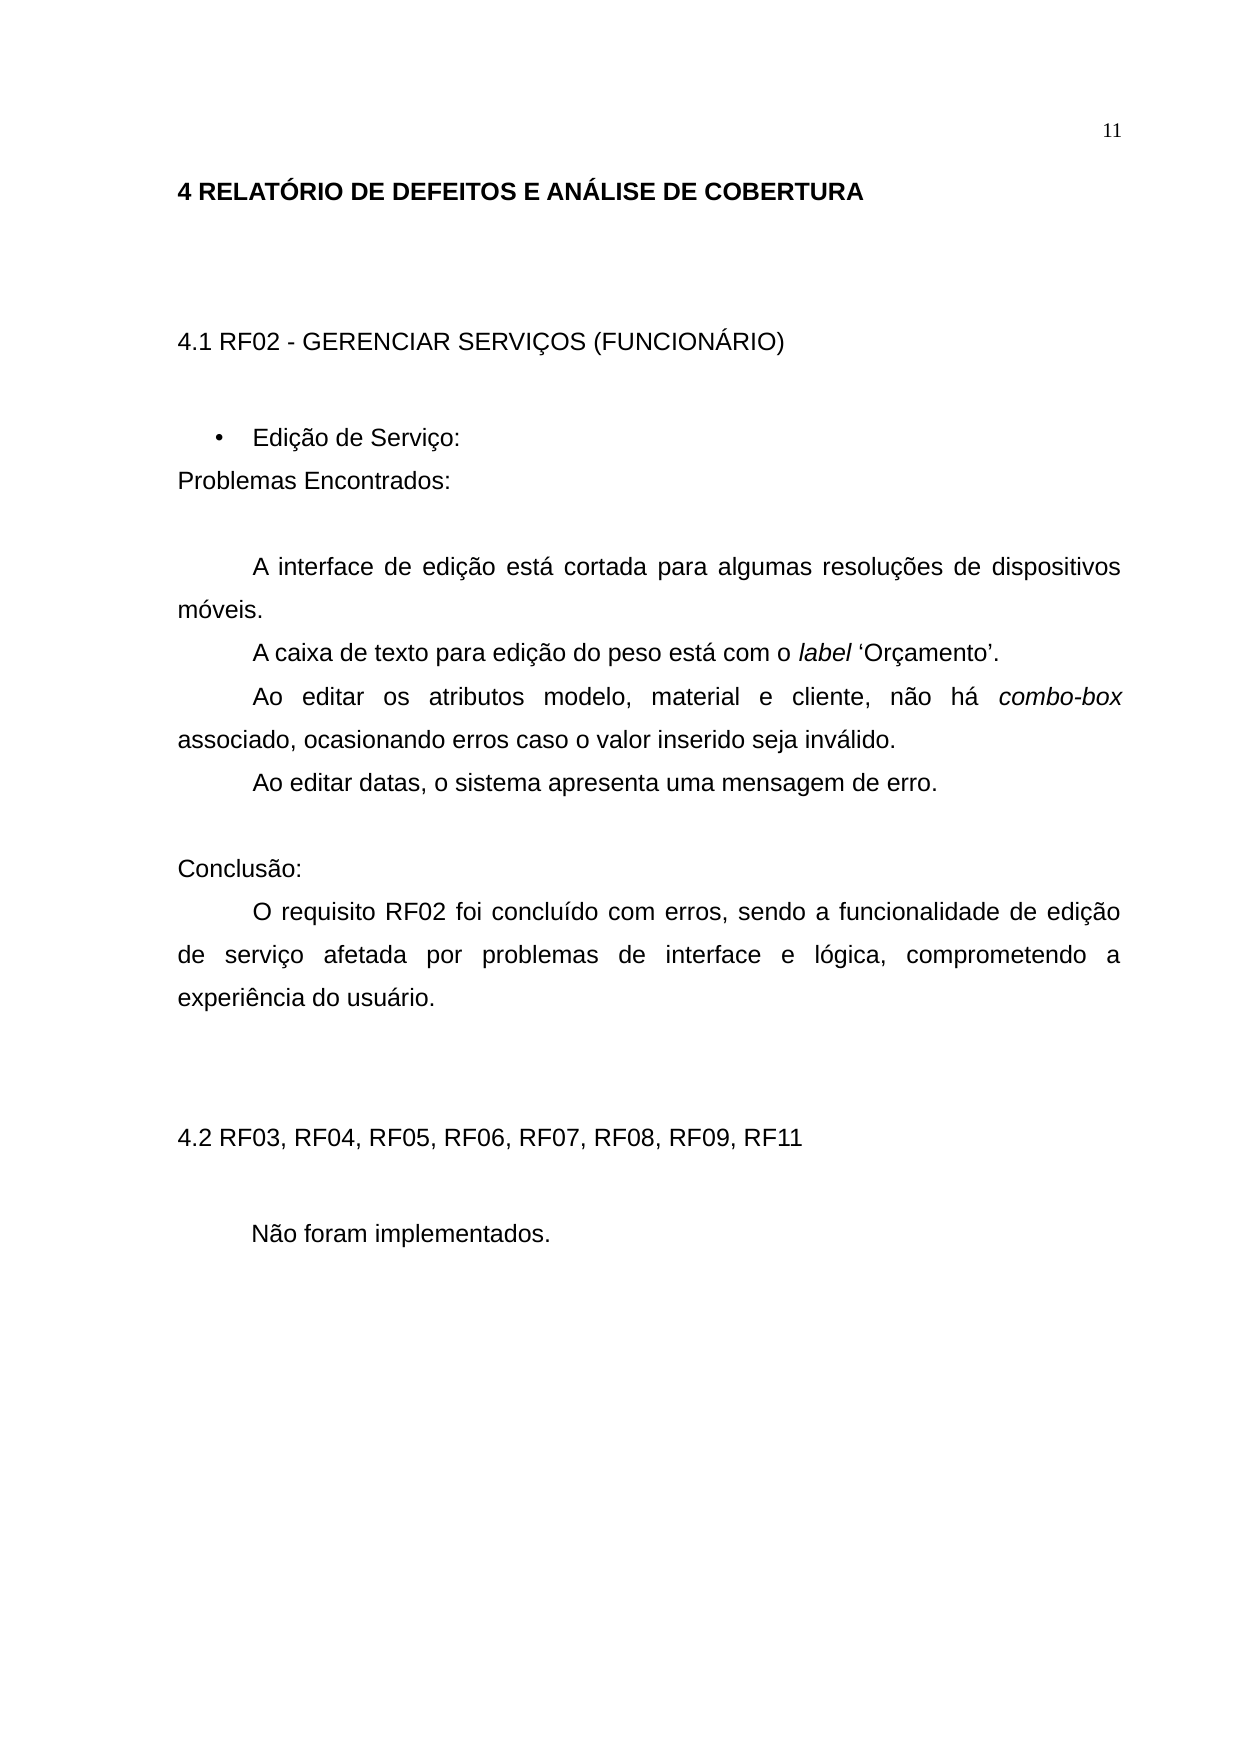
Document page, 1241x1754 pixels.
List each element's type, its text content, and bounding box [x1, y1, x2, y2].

subtitle RF03, RF04, RF05, RF06, RF07, RF08, RF09, RF11 [177, 1123, 1122, 1152]
list Problemas Encontrados: [177, 466, 1122, 495]
list O requisito RF02 foi concluído com erros, sendo a funcionalidade de edição de serviço afetada por problemas de interface e lógica, comprometendo a experiência do usuário. [177, 897, 1122, 1012]
list A interface de edição está cortada para algumas resoluções de dispositivos móveis. [177, 552, 1122, 624]
list A caixa de texto para edição do peso está com o label ‘Orçamento’. [177, 638, 1122, 667]
text Não foram implementados. [177, 1219, 1122, 1248]
subtitle Relatório de defeitos e análise de cobertura [177, 177, 1122, 206]
list Edição de Serviço: [215, 423, 1122, 452]
list Ao editar datas, o sistema apresenta uma mensagem de erro. [177, 768, 1122, 797]
list Ao editar os atributos modelo, material e cliente, não há combo-box associado, ocasionando erros caso o valor inserido seja inválido. [177, 682, 1122, 753]
subtitle RF02 - Gerenciar Serviços (Funcionário) [177, 326, 1122, 355]
list Conclusão: [177, 854, 1122, 883]
